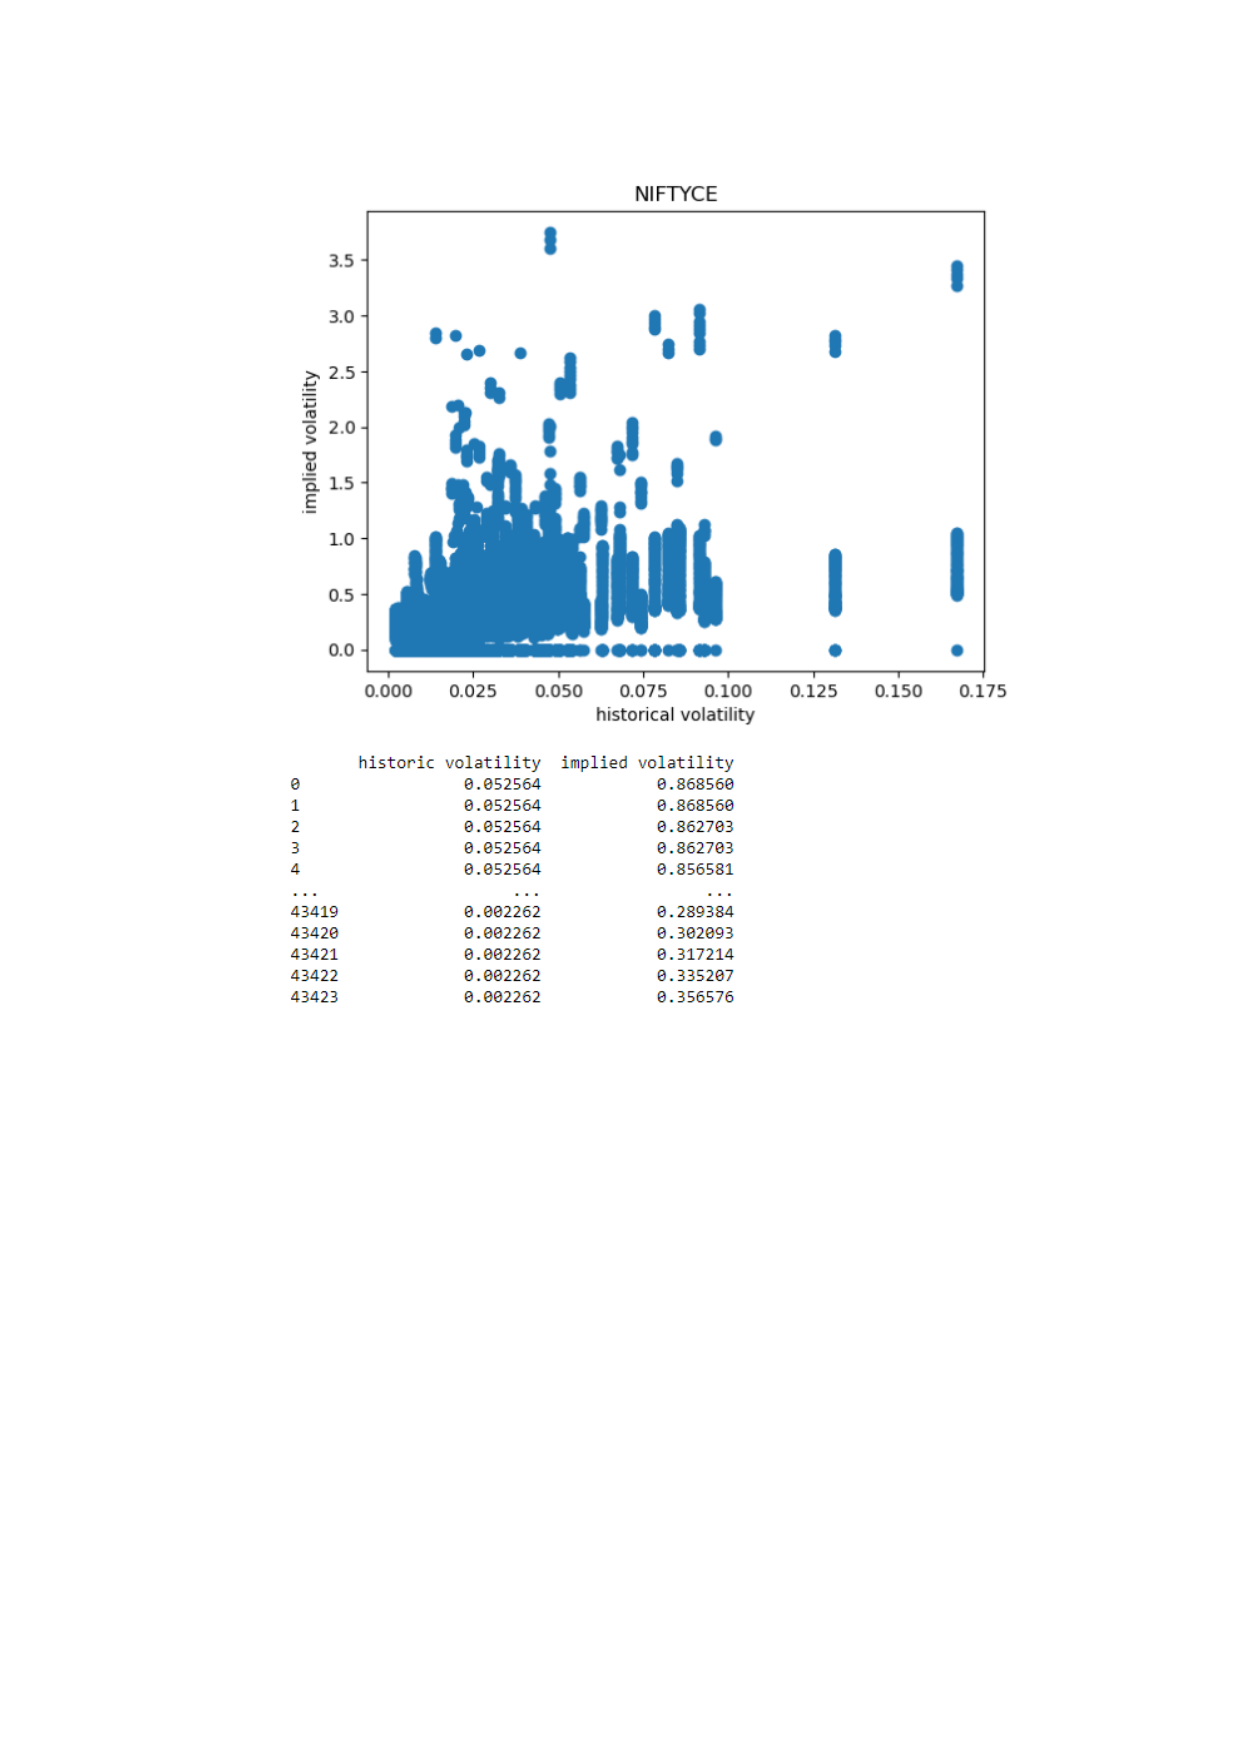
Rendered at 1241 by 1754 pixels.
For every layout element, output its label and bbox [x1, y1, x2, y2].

picture [212, 175, 1029, 1025]
